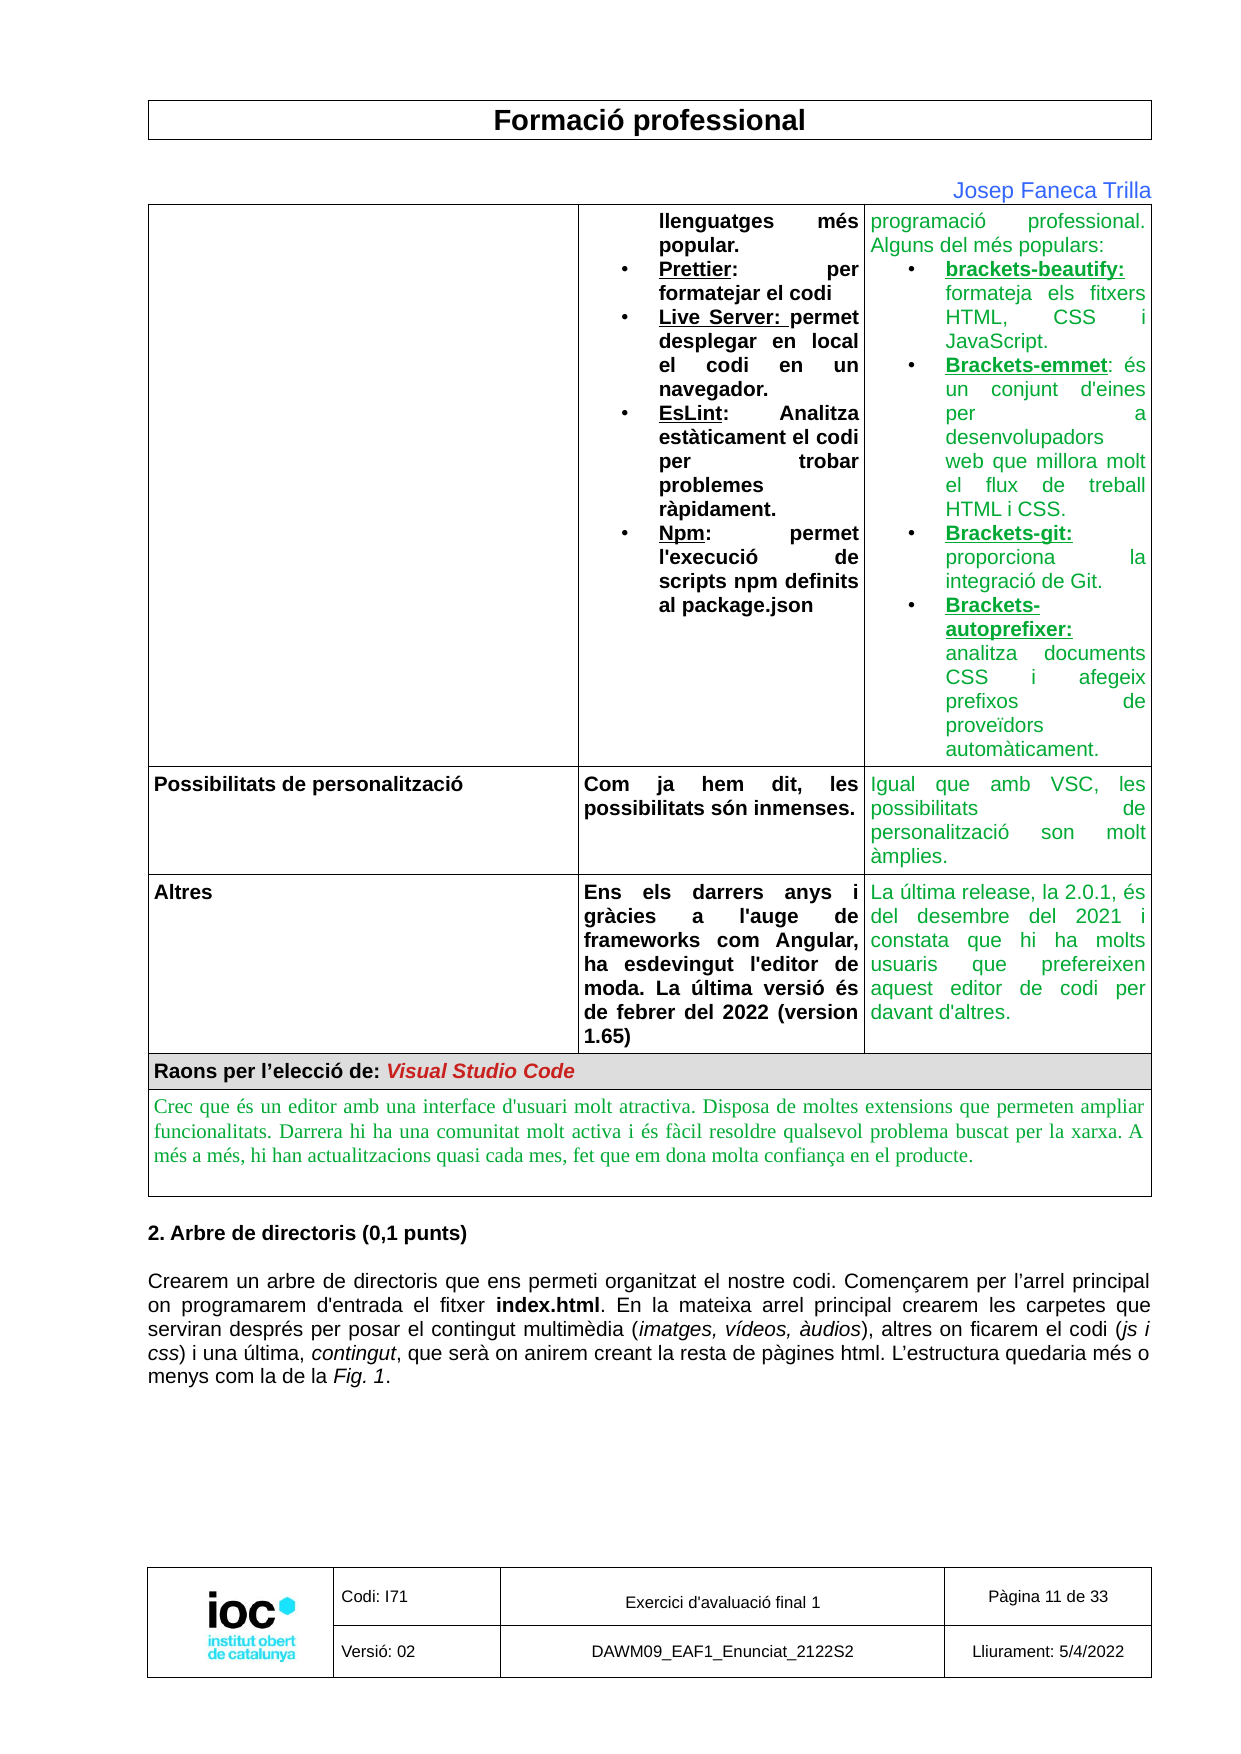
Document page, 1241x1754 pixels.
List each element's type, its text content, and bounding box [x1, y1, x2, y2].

table_cell Raons per l’elecció de: Visual Studio Code [149, 1054, 1151, 1089]
table_cell Ens els darrers anys i gràcies a l'auge de frameworks com Angular, ha esdevingut l'editor de moda. La última versió és de febrer del 2022 (version 1.65) [579, 875, 864, 1053]
table_cell Com ja hem dit, les possibilitats són inmenses. [579, 767, 864, 874]
table_cell Igual que amb VSC, les possibilitats de personalització son molt àmplies. [865, 767, 1151, 874]
table_cell Altres [149, 875, 578, 1053]
table_cell programació professional. Alguns del més populars: brackets-beautify: formateja els fitxers HTML, CSS i JavaScript. Brackets-emmet: és un conjunt d'eines per a desenvolupadors web que millora molt el flux de treball HTML i CSS. Brackets-git: proporciona la integració de Git. Brackets-autoprefixer: analitza documents CSS i afegeix prefixos de proveïdors automàticament. [865, 205, 1151, 766]
text Crearem un arbre de directoris que ens permeti organitzat el nostre codi. Començarem per l’arrel principal on programarem d'entrada el fitxer index.html. En la mateixa arrel principal crearem les carpetes que serviran després per posar el contingut multimèdia (imatges, vídeos, àudios), altres on ficarem el codi (js i css) i una última, contingut, que serà on anirem creant la resta de pàgines html. L’estructura quedaria més o menys com la de la Fig. 1. [148, 1268, 1151, 1388]
table_cell Possibilitats de personalització [149, 767, 578, 874]
table_cell Hi ha infinitat de complements, però per citar els més populars: Snippets per als llenguatges més popular. Prettier: per formatejar el codi Live Server: permet desplegar en local el codi en un navegador. EsLint: Analitza estàticament el codi per trobar problemes ràpidament. Npm: permet l'execució de scripts npm definits al package.json [579, 205, 864, 766]
picture [195, 1577, 309, 1673]
text 2. Arbre de directoris (0,1 punts) [148, 1221, 1151, 1244]
table_cell La última release, la 2.0.1, és del desembre del 2021 i constata que hi ha molts usuaris que prefereixen aquest editor de codi per davant d'altres. [865, 875, 1151, 1053]
table_cell [149, 205, 578, 766]
table_cell Crec que és un editor amb una interface d'usuari molt atractiva. Disposa de moltes extensions que permeten ampliar funcionalitats. Darrera hi ha una comunitat molt activa i és fàcil resoldre qualsevol problema buscat per la xarxa. A més a més, hi han actualitzacions quasi cada mes, fet que em dona molta confiança en el producte. [149, 1090, 1151, 1196]
